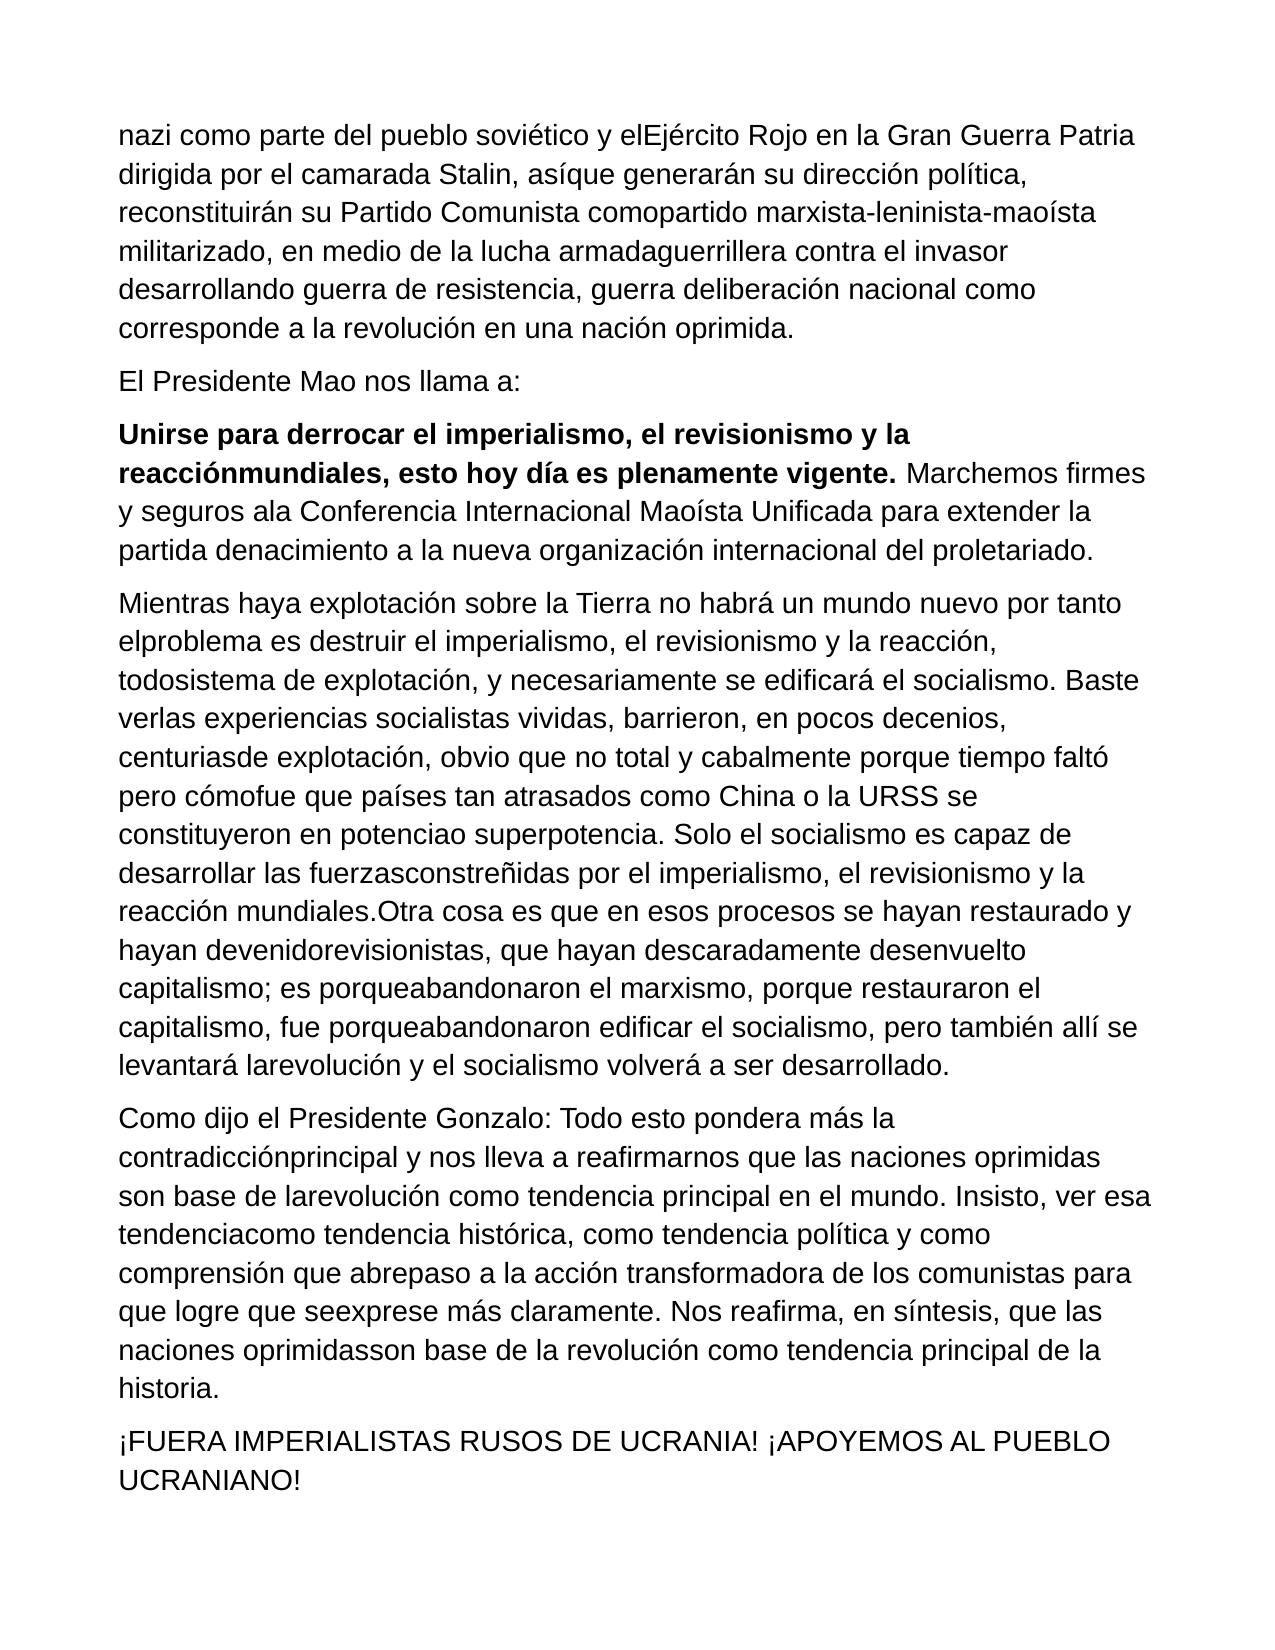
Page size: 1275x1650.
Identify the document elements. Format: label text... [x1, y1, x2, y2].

text Unirse para derrocar el imperialismo, el revisionismo y la reacciónmundiales, esto hoy día es plenamente vigente. Marchemos firmes y seguros ala Conferencia Internacional Maoísta Unificada para extender la partida denacimiento a la nueva organización internacional del proletariado. [118, 417, 1157, 566]
text El Presidente Mao nos llama a: [118, 364, 1157, 397]
text Como dijo el Presidente Gonzalo: Todo esto pondera más la contradicciónprincipal y nos lleva a reafirmarnos que las naciones oprimidas son base de larevolución como tendencia principal en el mundo. Insisto, ver esa tendenciacomo tendencia histórica, como tendencia política y como comprensión que abrepaso a la acción transformadora de los comunistas para que logre que seexprese más claramente. Nos reafirma, en síntesis, que las naciones oprimidasson base de la revolución como tendencia principal de la historia. [118, 1101, 1157, 1405]
text nazi como parte del pueblo soviético y elEjército Rojo en la Gran Guerra Patria dirigida por el camarada Stalin, asíque generarán su dirección política, reconstituirán su Partido Comunista comopartido marxista-leninista-maoísta militarizado, en medio de la lucha armadaguerrillera contra el invasor desarrollando guerra de resistencia, guerra deliberación nacional como corresponde a la revolución en una nación oprimida. [118, 118, 1157, 344]
text Mientras haya explotación sobre la Tierra no habrá un mundo nuevo por tanto elproblema es destruir el imperialismo, el revisionismo y la reacción, todosistema de explotación, y necesariamente se edificará el socialismo. Baste verlas experiencias socialistas vividas, barrieron, en pocos decenios, centuriasde explotación, obvio que no total y cabalmente porque tiempo faltó pero cómofue que países tan atrasados como China o la URSS se constituyeron en potenciao superpotencia. Solo el socialismo es capaz de desarrollar las fuerzasconstreñidas por el imperialismo, el revisionismo y la reacción mundiales.Otra cosa es que en esos procesos se hayan restaurado y hayan devenidorevisionistas, que hayan descaradamente desenvuelto capitalismo; es porqueabandonaron el marxismo, porque restauraron el capitalismo, fue porqueabandonaron edificar el socialismo, pero también allí se levantará larevolución y el socialismo volverá a ser desarrollado. [118, 586, 1157, 1082]
text ¡FUERA IMPERIALISTAS RUSOS DE UCRANIA! ¡APOYEMOS AL PUEBLO UCRANIANO! [118, 1424, 1157, 1496]
